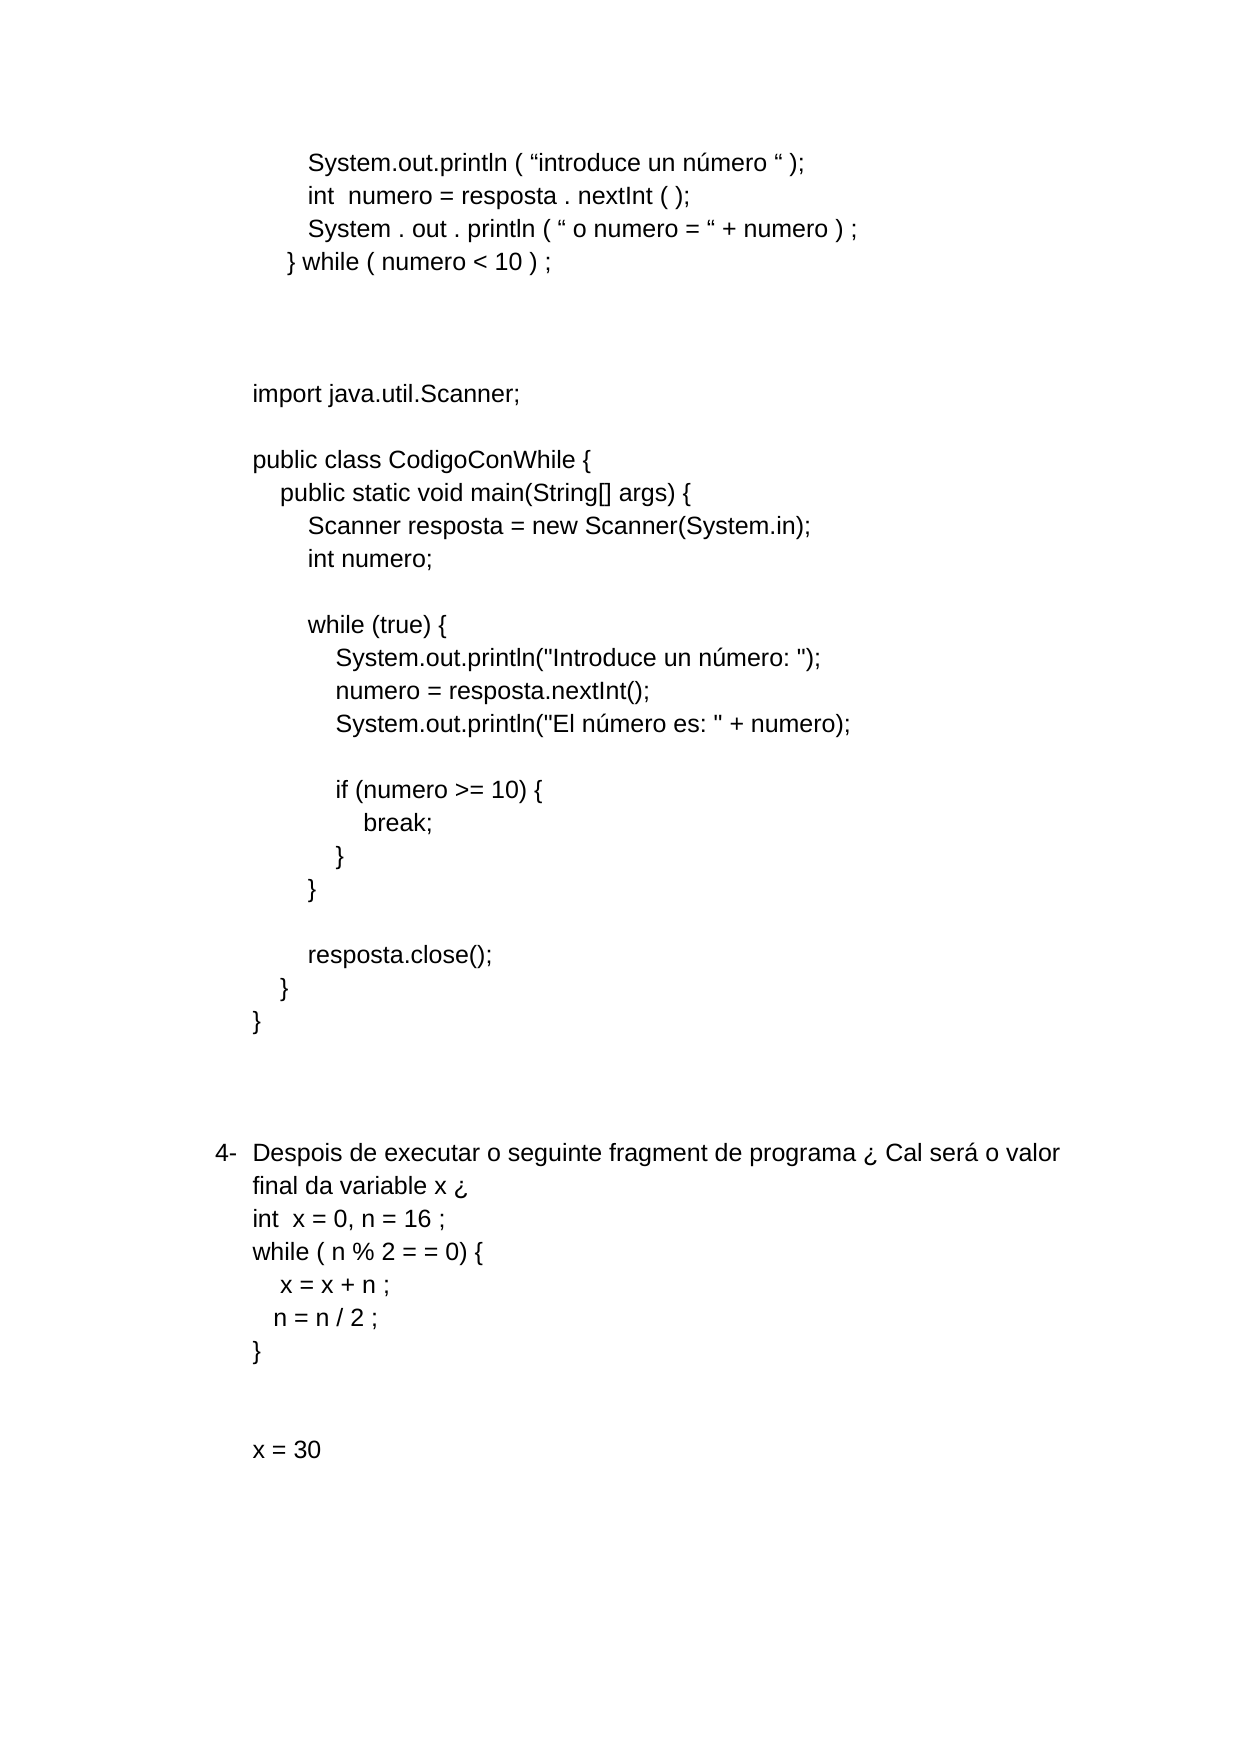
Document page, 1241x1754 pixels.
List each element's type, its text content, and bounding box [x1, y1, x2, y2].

list while (true) { [252, 610, 1063, 639]
list x = x + n ; [252, 1270, 1063, 1299]
list public class CodigoConWhile { [252, 445, 1063, 473]
list Despois de executar o seguinte fragment de programa ¿ Cal será o valor final da variable x ¿ [215, 1138, 1063, 1200]
list System.out.println ( “introduce un número “ ); [252, 148, 1063, 176]
list System.out.println("Introduce un número: "); [252, 643, 1063, 672]
list int numero; [252, 544, 1063, 573]
list int numero = resposta . nextInt ( ); [252, 181, 1063, 209]
list System.out.println("El número es: " + numero); [252, 709, 1063, 738]
list x = 30 [252, 1435, 1063, 1464]
list Scanner resposta = new Scanner(System.in); [252, 511, 1063, 539]
list n = n / 2 ; [252, 1303, 1063, 1332]
list } while ( numero < 10 ) ; [252, 247, 1063, 275]
list numero = resposta.nextInt(); [252, 676, 1063, 705]
list } [252, 874, 1063, 903]
list } [252, 841, 1063, 870]
list public static void main(String[] args) { [252, 478, 1063, 507]
list if (numero >= 10) { [252, 775, 1063, 804]
list break; [252, 808, 1063, 837]
list System . out . println ( “ o numero = “ + numero ) ; [252, 214, 1063, 242]
list while ( n % 2 = = 0) { [252, 1237, 1063, 1266]
list int x = 0, n = 16 ; [252, 1204, 1063, 1233]
list } [252, 1336, 1063, 1365]
list } [252, 973, 1063, 1002]
list resposta.close(); [252, 940, 1063, 969]
list } [252, 1006, 1063, 1035]
list import java.util.Scanner; [252, 379, 1063, 407]
